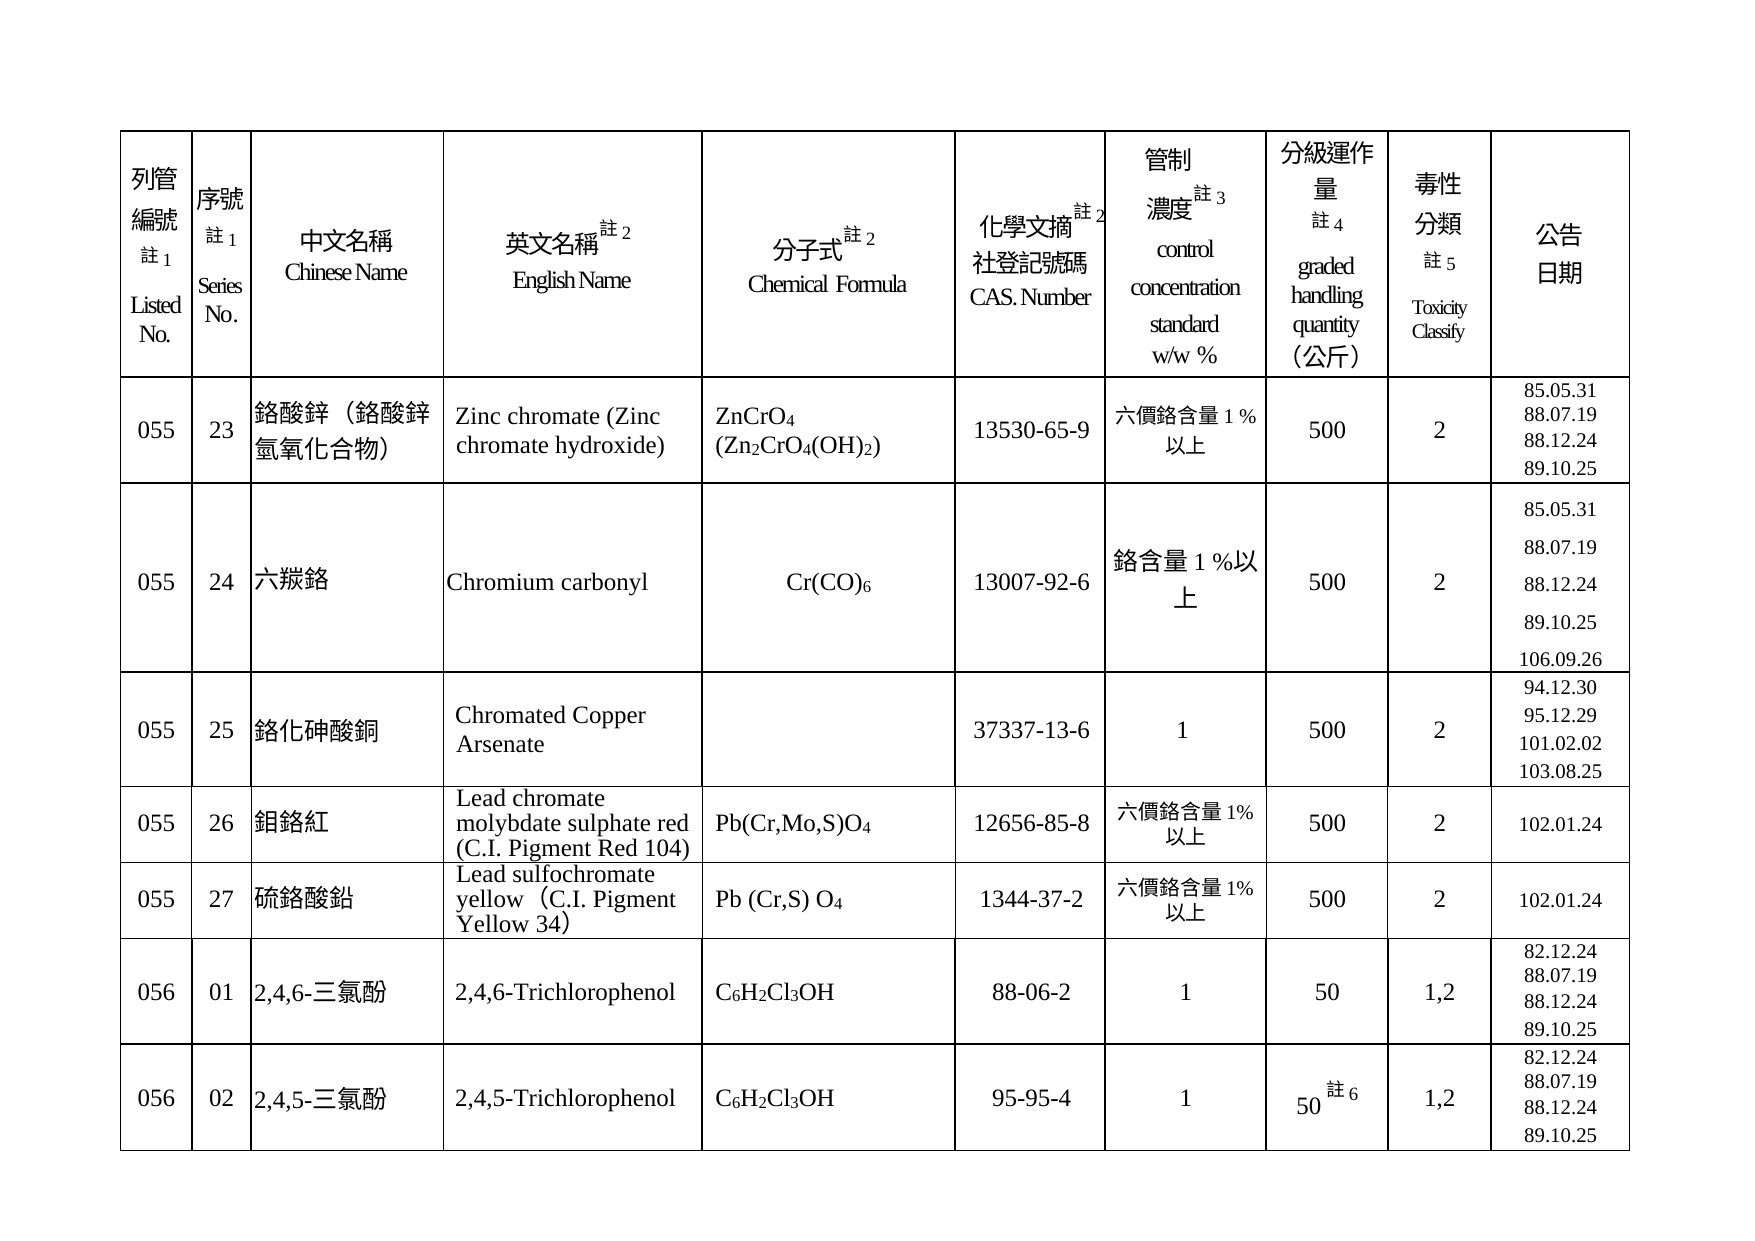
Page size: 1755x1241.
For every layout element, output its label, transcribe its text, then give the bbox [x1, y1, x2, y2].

table_cell 01 [193, 939, 250, 1043]
table_cell Pb(Cr,Mo,S)O4 [703, 787, 955, 862]
table_cell 13530-65-9 [956, 378, 1104, 482]
table_cell 055 [121, 378, 191, 482]
table_cell 82.12.24 88.07.19 88.12.24 89.10.25 [1492, 939, 1629, 1043]
table_cell 500 [1267, 787, 1387, 862]
table_cell 1344-37-2 [956, 863, 1104, 938]
table_cell 500 [1267, 673, 1387, 786]
table_cell 88-06-2 [956, 939, 1104, 1043]
table_header 中文名稱 Chinese Name [252, 132, 443, 376]
table_cell 2,4,5-Trichlorophenol [444, 1045, 701, 1149]
table_cell 2 [1388, 863, 1491, 938]
table_cell 鉻酸鋅（鉻酸鋅氫氧化合物） [252, 378, 443, 482]
table_cell 055 [121, 863, 191, 938]
table_header 化學文摘註2 社登記號碼 CAS. Number [956, 132, 1104, 376]
table_cell 2 [1389, 378, 1490, 482]
table_header 分子式註2 Chemical Formula [703, 132, 954, 376]
table_cell Lead chromate molybdate sulphate red (C.I. Pigment Red 104) [444, 787, 702, 862]
table_cell C6H2Cl3OH [703, 939, 954, 1043]
table_cell 硫鉻酸鉛 [252, 863, 443, 938]
table_cell 2,4,5-三氯酚 [252, 1045, 443, 1149]
table_cell 1 [1106, 939, 1265, 1043]
table_cell 500 [1267, 378, 1387, 482]
table_cell 1 [1106, 1045, 1265, 1149]
table_cell 1 [1106, 673, 1265, 786]
table_cell 23 [193, 378, 250, 482]
table_header 公告 日期 [1492, 132, 1629, 376]
table_header 英文名稱註2 English Name [444, 132, 701, 376]
table_cell [703, 673, 954, 786]
table_cell 102.01.24 [1492, 863, 1629, 938]
table_header 管制 濃度註3 control concentration standard w/w % [1106, 132, 1265, 376]
table_cell 26 [192, 787, 251, 862]
table_cell 1,2 [1389, 1045, 1490, 1149]
table_cell 055 [121, 787, 191, 862]
table_cell 500 [1267, 863, 1387, 938]
table_cell 12656-85-8 [956, 787, 1104, 862]
table_cell 37337-13-6 [956, 673, 1104, 786]
table_cell 94.12.30 95.12.29 101.02.02 103.08.25 [1492, 673, 1629, 786]
table_cell 50註6 [1267, 1045, 1387, 1149]
table_cell 50 [1267, 939, 1387, 1043]
table_cell 056 [121, 1045, 191, 1149]
table_cell 85.05.31 88.07.19 88.12.24 89.10.25 106.09.26 [1492, 484, 1629, 671]
table_cell 2 [1389, 673, 1490, 786]
table_cell 鉻化砷酸銅 [252, 673, 443, 786]
table_cell 95-95-4 [956, 1045, 1104, 1149]
table_cell 2 [1389, 484, 1490, 671]
table_cell 82.12.24 88.07.19 88.12.24 89.10.25 [1492, 1045, 1629, 1149]
table_header 序號 註1 Series No. [193, 132, 250, 376]
table_cell 2,4,6-Trichlorophenol [444, 939, 701, 1043]
table_cell 13007-92-6 [956, 484, 1104, 671]
table_cell 六價鉻含量1%以上 [1106, 863, 1266, 938]
table_cell 500 [1267, 484, 1387, 671]
table_header 分級運作量 註4 graded handling quantity （公斤） [1267, 132, 1387, 376]
table_cell 85.05.31 88.07.19 88.12.24 89.10.25 [1492, 378, 1629, 482]
table_cell Zinc chromate (Zinc chromate hydroxide) [444, 378, 701, 482]
table_header 列管 編號 註1 Listed No. [121, 132, 191, 376]
table_cell Cr(CO)6 [703, 484, 954, 671]
table_cell 六價鉻含量1 %以上 [1106, 378, 1265, 482]
table_cell Pb (Cr,S) O4 [703, 863, 955, 938]
table_cell 2,4,6-三氯酚 [252, 939, 443, 1043]
table_cell 1,2 [1389, 939, 1490, 1043]
table_cell 25 [193, 673, 250, 786]
table_cell 24 [193, 484, 250, 671]
table_cell 055 [121, 673, 191, 786]
table_cell C6H2Cl3OH [703, 1045, 954, 1149]
table_cell 2 [1388, 787, 1491, 862]
table_cell 055 [121, 484, 191, 671]
table_cell 六價鉻含量1%以上 [1106, 787, 1266, 862]
table_cell 鉻含量1 %以上 [1106, 484, 1265, 671]
table_cell 102.01.24 [1492, 787, 1629, 862]
table_cell Chromated Copper Arsenate [444, 673, 701, 786]
table_cell Chromium carbonyl [444, 484, 701, 671]
table_cell Lead sulfochromate yellow（C.I. Pigment Yellow 34） [444, 863, 702, 938]
table_cell 鉬鉻紅 [252, 787, 443, 862]
table_header 毒性 分類 註5 Toxicity Classify [1389, 132, 1490, 376]
table_cell 六羰鉻 [252, 484, 443, 671]
table_cell 02 [193, 1045, 250, 1149]
table_cell 056 [121, 939, 191, 1043]
table_cell ZnCrO4 (Zn2CrO4(OH)2) [703, 378, 954, 482]
table_cell 27 [192, 863, 251, 938]
